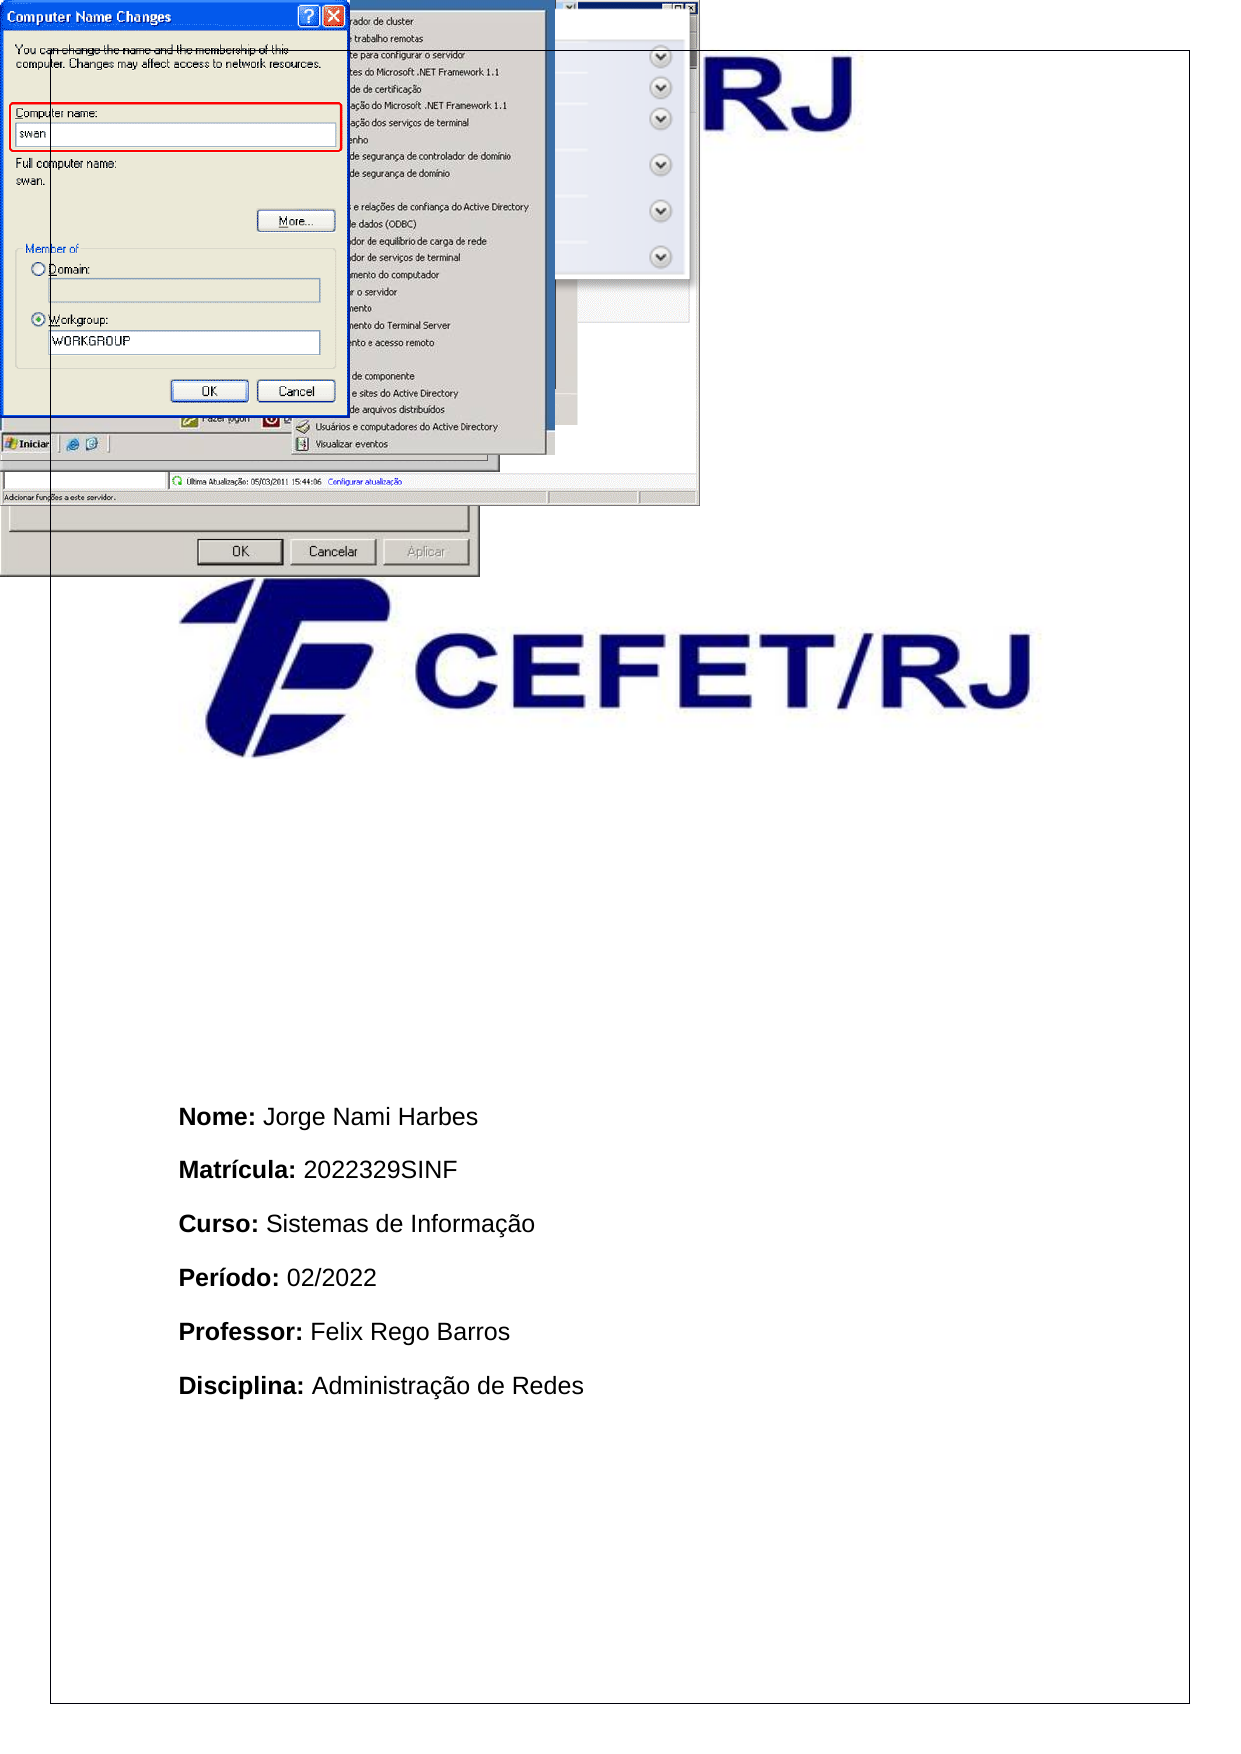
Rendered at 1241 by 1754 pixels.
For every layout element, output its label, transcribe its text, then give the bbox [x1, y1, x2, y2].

picture [51, 51, 1046, 759]
text Curso: Sistemas de Informação [178, 1209, 1062, 1238]
text Professor: Felix Rego Barros [178, 1317, 1062, 1346]
text Nome: Jorge Nami Harbes [178, 1102, 1062, 1130]
picture [0, 0, 868, 577]
text Período: 02/2022 [178, 1263, 1062, 1292]
text Matrícula: 2022329SINF [178, 1155, 1062, 1184]
text Disciplina: Administração de Redes [178, 1371, 1062, 1399]
